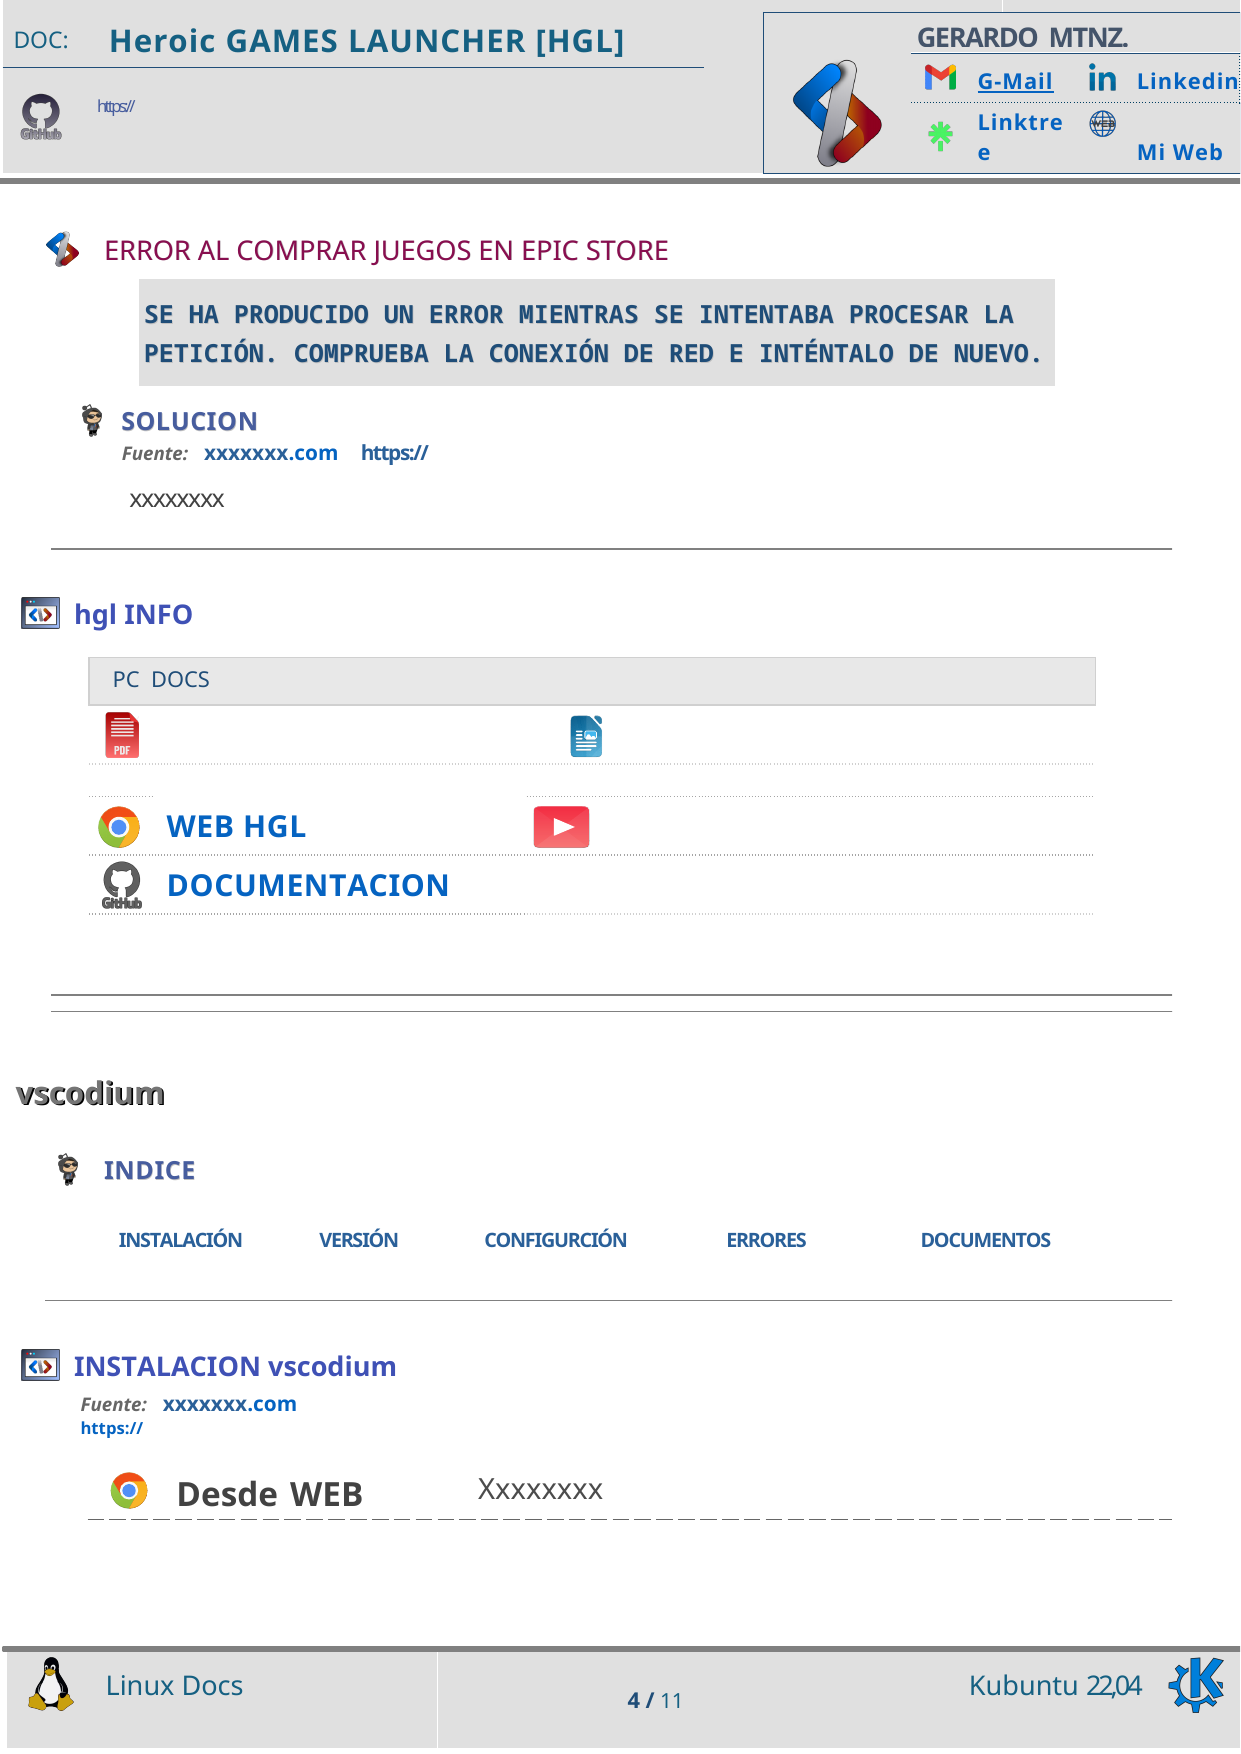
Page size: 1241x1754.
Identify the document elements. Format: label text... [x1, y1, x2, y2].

table_cell [155, 706, 553, 763]
table_header CONFIGURCIÓN [479, 1221, 714, 1259]
picture [20, 1655, 80, 1715]
picture [924, 61, 957, 94]
table_cell [624, 706, 1095, 763]
table_cell [88, 1519, 170, 1531]
picture [783, 53, 891, 167]
table_header INSTALACIÓN [113, 1221, 313, 1259]
picture [925, 121, 956, 152]
table_header se ha producido un error mientras se intentaba procesar la petición. comprueba la conexión de red e inténtalo de nuevo. [139, 279, 1055, 386]
picture [21, 1349, 60, 1381]
table_header Xxxxxxxx [472, 1462, 1172, 1519]
text xxxxxxxx [129, 480, 1172, 514]
table_header VERSIÓN [314, 1221, 478, 1259]
subtitle INSTALACION vscodium [21, 1347, 1172, 1384]
picture [12, 89, 70, 144]
picture [101, 711, 143, 759]
table_cell [527, 854, 603, 913]
table_header ERRORES [714, 1221, 915, 1259]
text https:// [80, 1417, 1172, 1439]
subtitle vscodium [15, 1071, 1172, 1113]
table_cell [603, 854, 1095, 913]
picture [46, 231, 79, 267]
table_header DOCUMENTOS [915, 1221, 1115, 1259]
table_header [89, 796, 155, 854]
table_cell DOCUMENTACION [155, 854, 527, 913]
text Fuente: xxxxxxx.com [80, 1390, 1172, 1417]
table_header Desde WEB [170, 1462, 472, 1519]
table_header [603, 796, 1095, 854]
subtitle error al comprar juegos en epic store [45, 230, 1172, 268]
picture [21, 597, 60, 629]
picture [51, 1153, 85, 1186]
table_cell [553, 706, 623, 763]
picture [1166, 1655, 1226, 1715]
table_cell [472, 1519, 1172, 1531]
picture [570, 720, 580, 730]
table_cell [170, 1519, 472, 1531]
text Fuente: xxxxxxx.com https:// [122, 438, 1172, 466]
table_header [553, 658, 1095, 704]
table_header [88, 1462, 170, 1519]
subtitle hgl INFO [21, 596, 1172, 632]
table_cell [89, 706, 155, 763]
table_cell [89, 854, 155, 913]
picture [98, 861, 146, 909]
picture [1086, 61, 1119, 94]
picture [75, 404, 109, 437]
table_header WEB HGL [155, 796, 527, 854]
list SOLUCION [74, 403, 1172, 438]
list Indice [51, 1152, 1172, 1187]
picture [1086, 107, 1119, 140]
table_header [527, 796, 603, 854]
table_header PC DOCS [90, 658, 553, 704]
